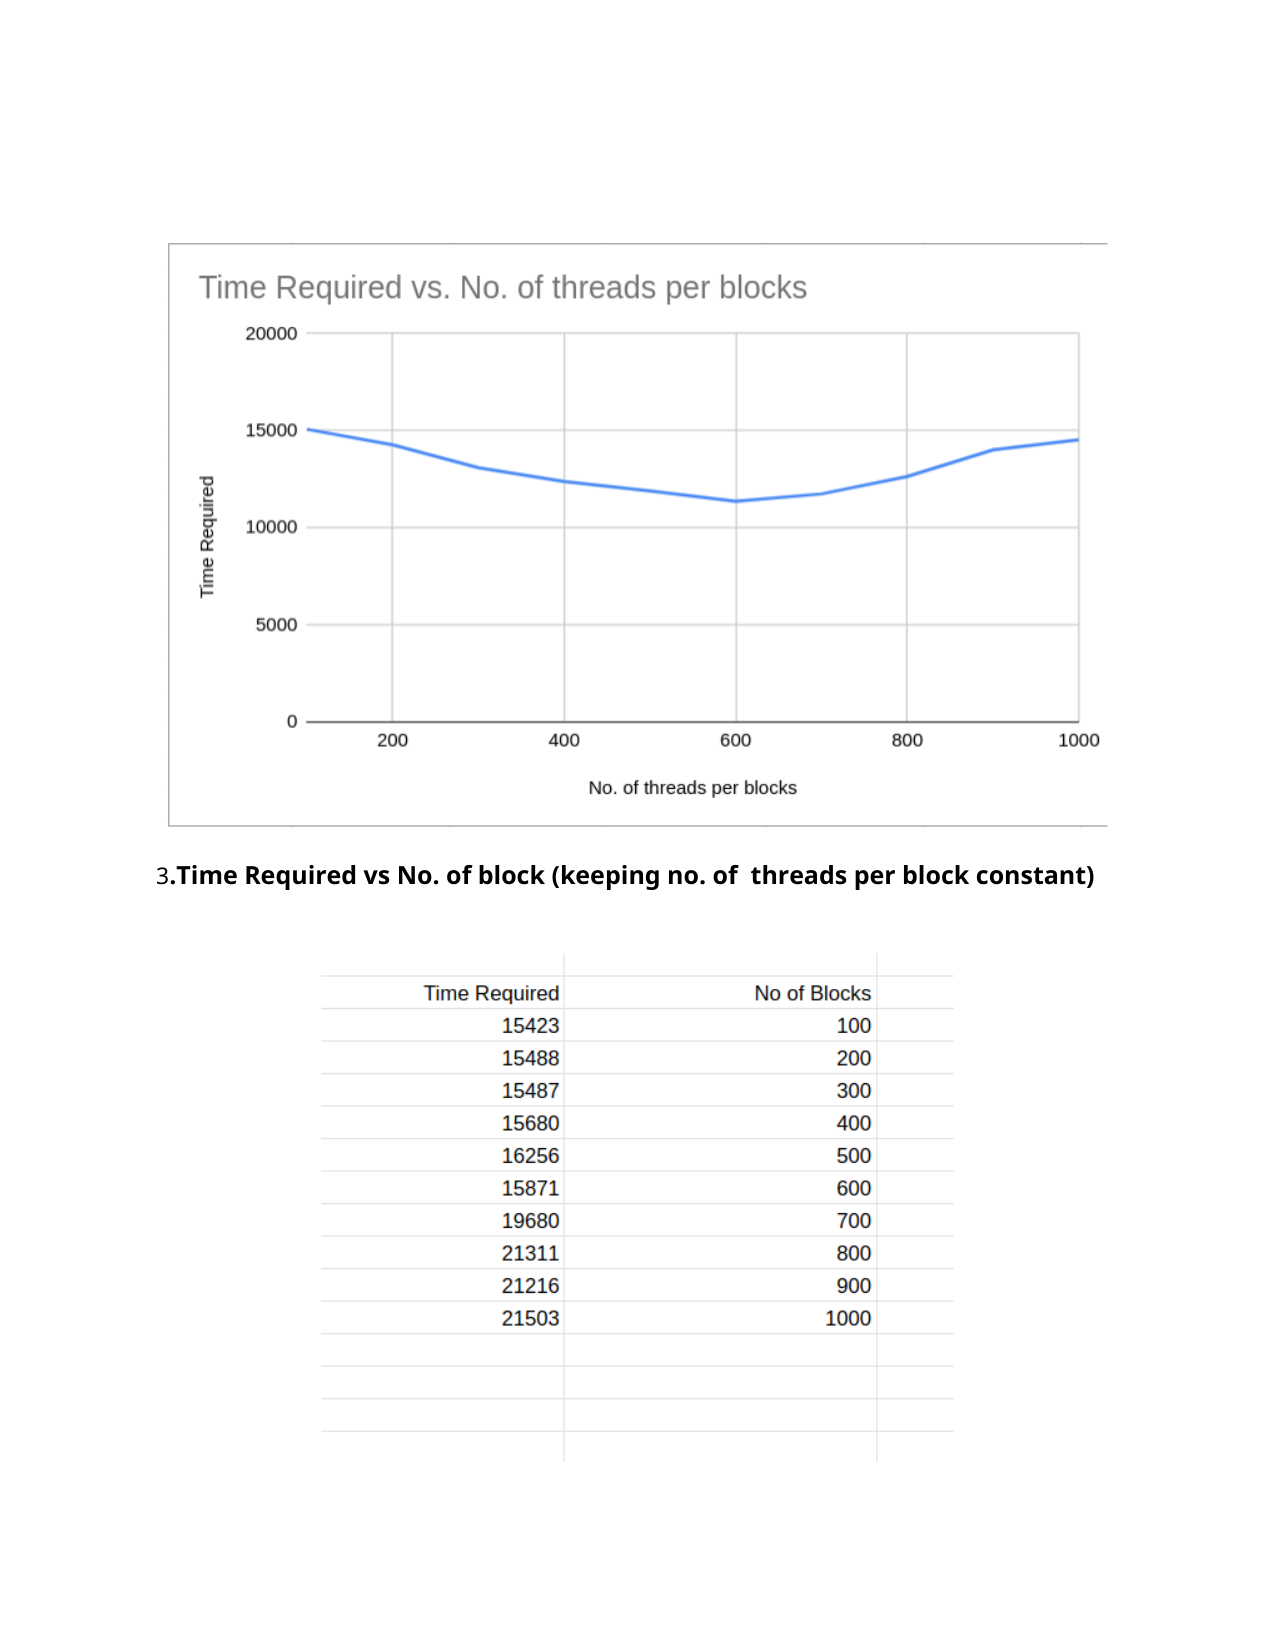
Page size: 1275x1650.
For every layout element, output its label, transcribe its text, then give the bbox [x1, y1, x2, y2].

text 3.Time Required vs No. of block (keeping no. of threads per block constant) [150, 267, 1125, 892]
picture [321, 953, 954, 1462]
picture [167, 242, 1108, 828]
